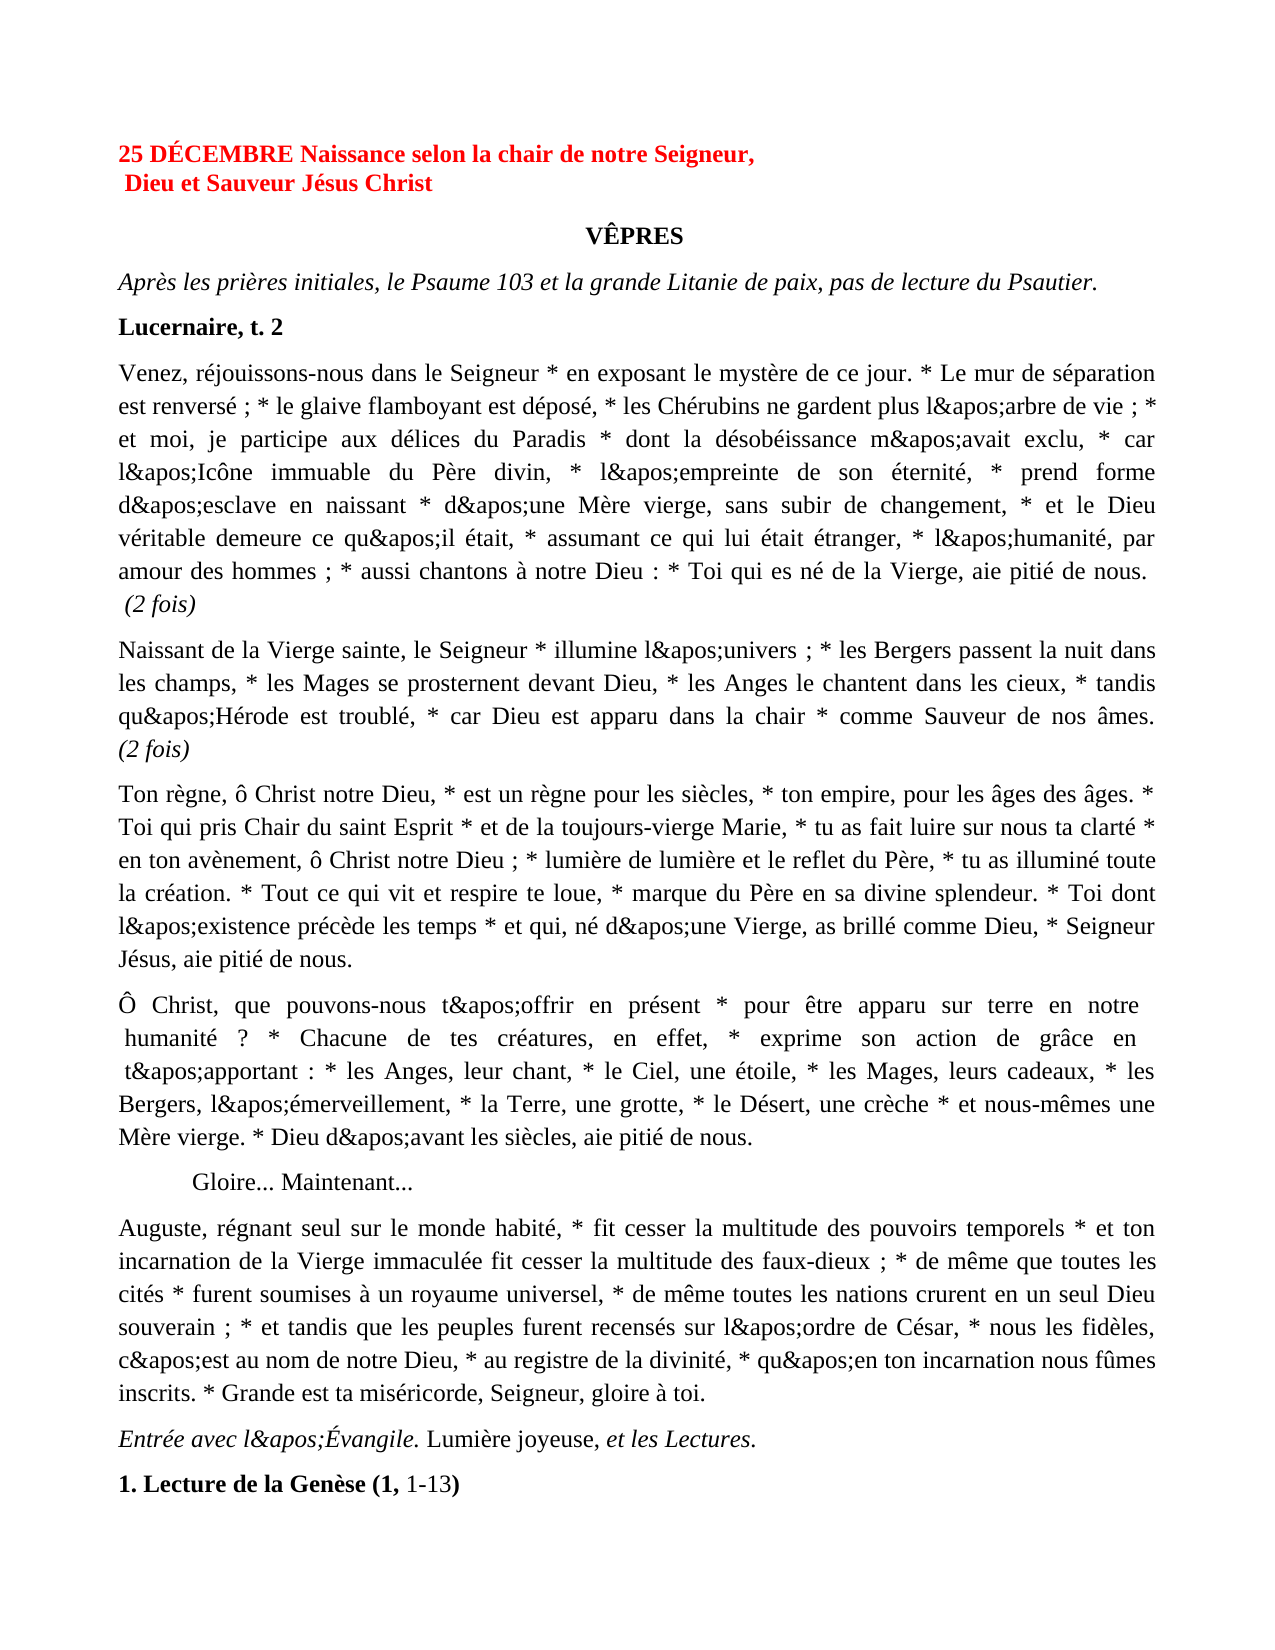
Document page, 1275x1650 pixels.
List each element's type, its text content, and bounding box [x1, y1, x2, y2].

text Gloire... Maintenant... [118, 1167, 1157, 1196]
text Ton règne, ô Christ notre Dieu, * est un règne pour les siècles, * ton empire, pour les âges des âges. * Toi qui pris Chair du saint Esprit * et de la toujours-vierge Marie, * tu as fait luire sur nous ta clarté * en ton avènement, ô Christ notre Dieu ; * lumière de lumière et le reflet du Père, * tu as illuminé toute la création. * Tout ce qui vit et respire te loue, * marque du Père en sa divine splendeur. * Toi dont l&apos;existence précède les temps * et qui, né d&apos;une Vierge, as brillé comme Dieu, * Seigneur Jésus, aie pitié de nous. [118, 779, 1157, 973]
text Naissant de la Vierge sainte, le Seigneur * illumine l&apos;univers ; * les Bergers passent la nuit dans les champs, * les Mages se prosternent devant Dieu, * les Anges le chantent dans les cieux, * tandis qu&apos;Hérode est troublé, * car Dieu est apparu dans la chair * comme Sauveur de nos âmes. (2 fois) [118, 635, 1157, 762]
text Après les prières initiales, le Psaume 103 et la grande Litanie de paix, pas de lecture du Psautier. [118, 267, 1157, 296]
text Ô Christ, que pouvons-nous t&apos;offrir en présent * pour être apparu sur terre en notre humanité ? * Chacune de tes créatures, en effet, * exprime son action de grâce en t&apos;apportant : * les Anges, leur chant, * le Ciel, une étoile, * les Mages, leurs cadeaux, * les Bergers, l&apos;émerveillement, * la Terre, une grotte, * le Désert, une crèche * et nous-mêmes une Mère vierge. * Dieu d&apos;avant les siècles, aie pitié de nous. [118, 990, 1157, 1151]
text Auguste, régnant seul sur le monde habité, * fit cesser la multitude des pouvoirs temporels * et ton incarnation de la Vierge immaculée fit cesser la multitude des faux-dieux ; * de même que toutes les cités * furent soumises à un royaume universel, * de même toutes les nations crurent en un seul Dieu souverain ; * et tandis que les peuples furent recensés sur l&apos;ordre de César, * nous les fidèles, c&apos;est au nom de notre Dieu, * au registre de la divinité, * qu&apos;en ton incarnation nous fûmes inscrits. * Grande est ta miséricorde, Seigneur, gloire à toi. [118, 1213, 1157, 1407]
text VÊPRES [118, 221, 1157, 250]
subtitle 25 DÉCEMBRE Naissance selon la chair de notre Seigneur, Dieu et Sauveur Jésus Christ [118, 139, 1157, 196]
text Entrée avec l&apos;Évangile. Lumière joyeuse, et les Lectures. [118, 1424, 1157, 1452]
text 1. Lecture de la Genèse (1, 1-13) [118, 1469, 1157, 1498]
text Lucernaire, t. 2 [118, 312, 1157, 341]
text Venez, réjouissons-nous dans le Seigneur * en exposant le mystère de ce jour. * Le mur de séparation est renversé ; * le glaive flamboyant est déposé, * les Chérubins ne gardent plus l&apos;arbre de vie ; * et moi, je participe aux délices du Paradis * dont la désobéissance m&apos;avait exclu, * car l&apos;Icône immuable du Père divin, * l&apos;empreinte de son éternité, * prend forme d&apos;esclave en naissant * d&apos;une Mère vierge, sans subir de changement, * et le Dieu véritable demeure ce qu&apos;il était, * assumant ce qui lui était étranger, * l&apos;humanité, par amour des hommes ; * aussi chantons à notre Dieu : * Toi qui es né de la Vierge, aie pitié de nous. (2 fois) [118, 358, 1157, 618]
